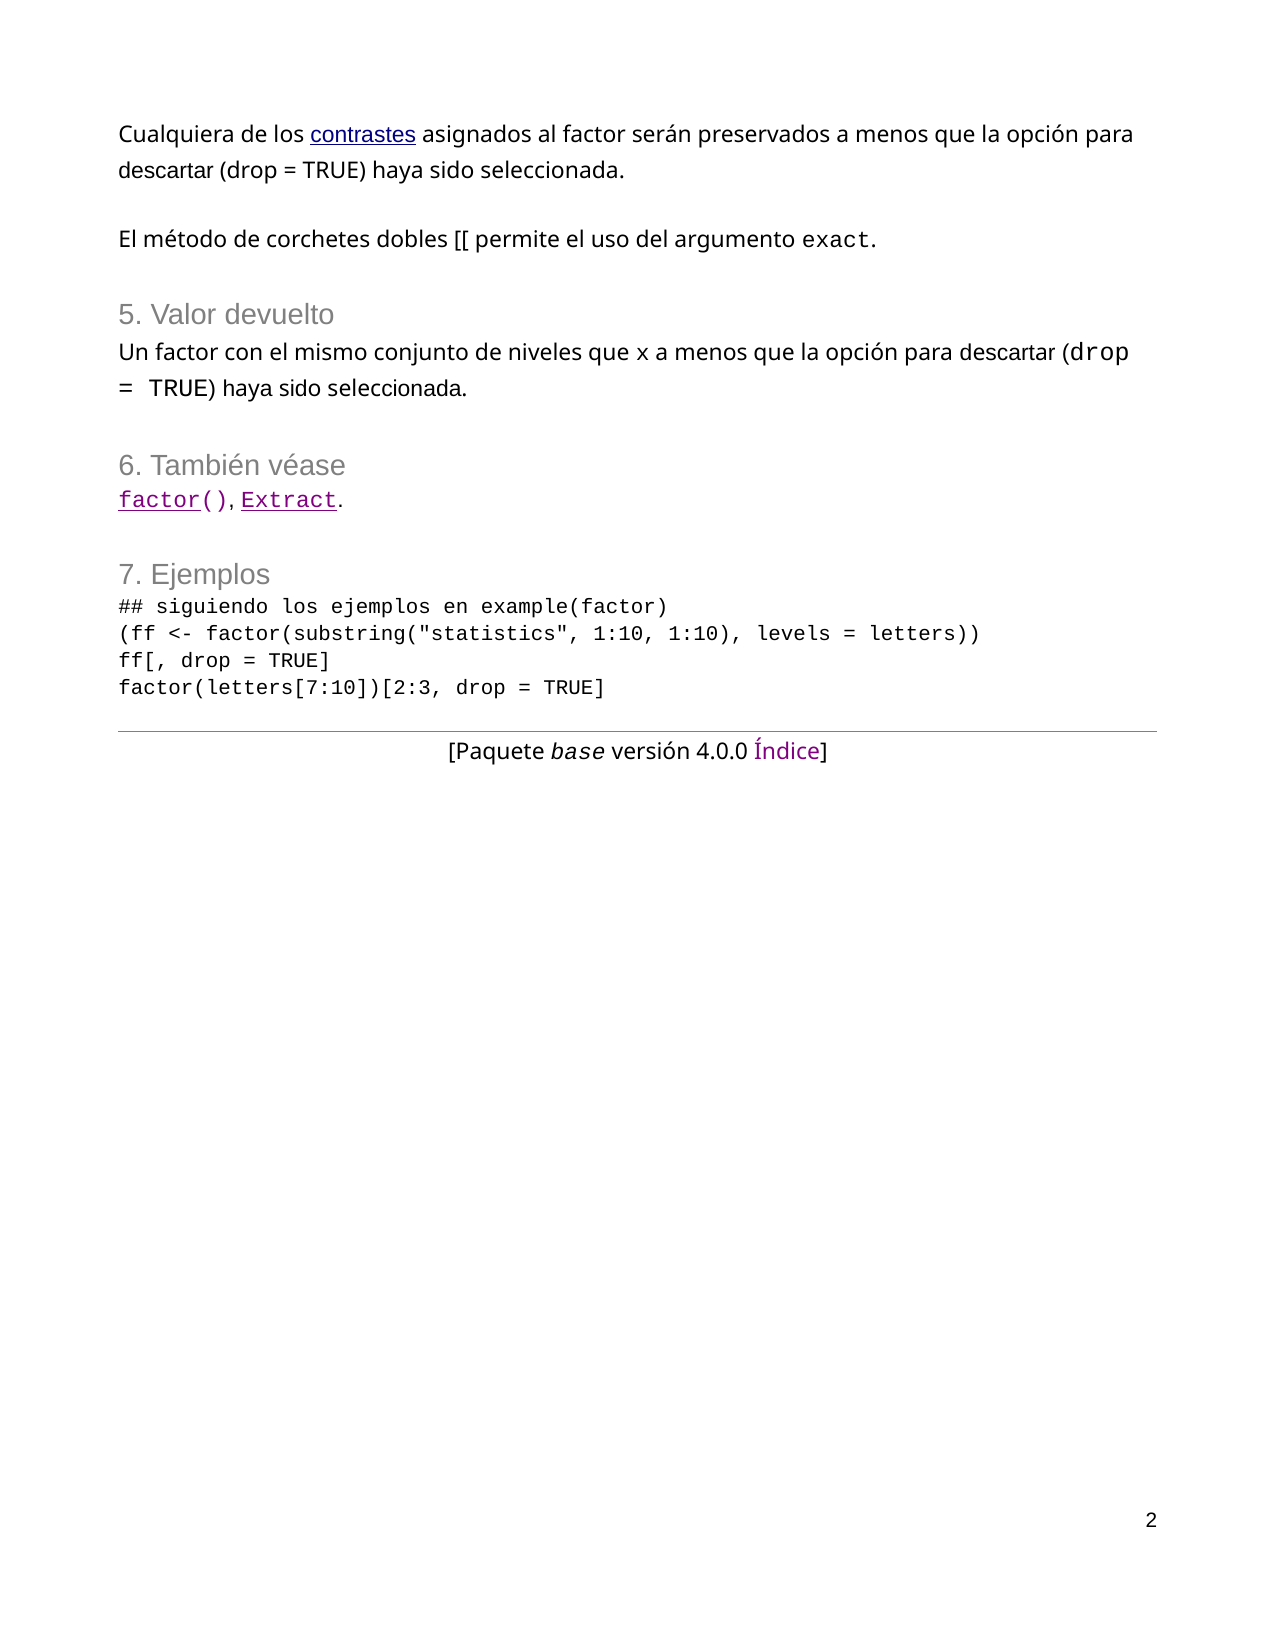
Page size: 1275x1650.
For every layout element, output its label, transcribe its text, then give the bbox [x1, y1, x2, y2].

text El método de corchetes dobles [[ permite el uso del argumento exact. [118, 223, 1157, 254]
text Un factor con el mismo conjunto de niveles que x a menos que la opción para descartar (drop = TRUE) haya sido seleccionada. [118, 336, 1157, 404]
subtitle 6. También véase [118, 448, 1157, 481]
text [Paquete base versión 4.0.0 Índice] [118, 735, 1157, 767]
text factor(letters[7:10])[2:3, drop = TRUE] [118, 677, 1157, 701]
text ## siguiendo los ejemplos en example(factor) [118, 596, 1157, 619]
subtitle 5. Valor devuelto [118, 297, 1157, 331]
subtitle 7. Ejemplos [118, 557, 1157, 591]
text ff[, drop = TRUE] [118, 650, 1157, 674]
text Cualquiera de los contrastes asignados al factor serán preservados a menos que la opción para descartar (drop = TRUE) haya sido seleccionada. [118, 118, 1157, 185]
text factor(), Extract. [118, 486, 1157, 514]
text (ff <- factor(substring("statistics", 1:10, 1:10), levels = letters)) [118, 623, 1157, 647]
